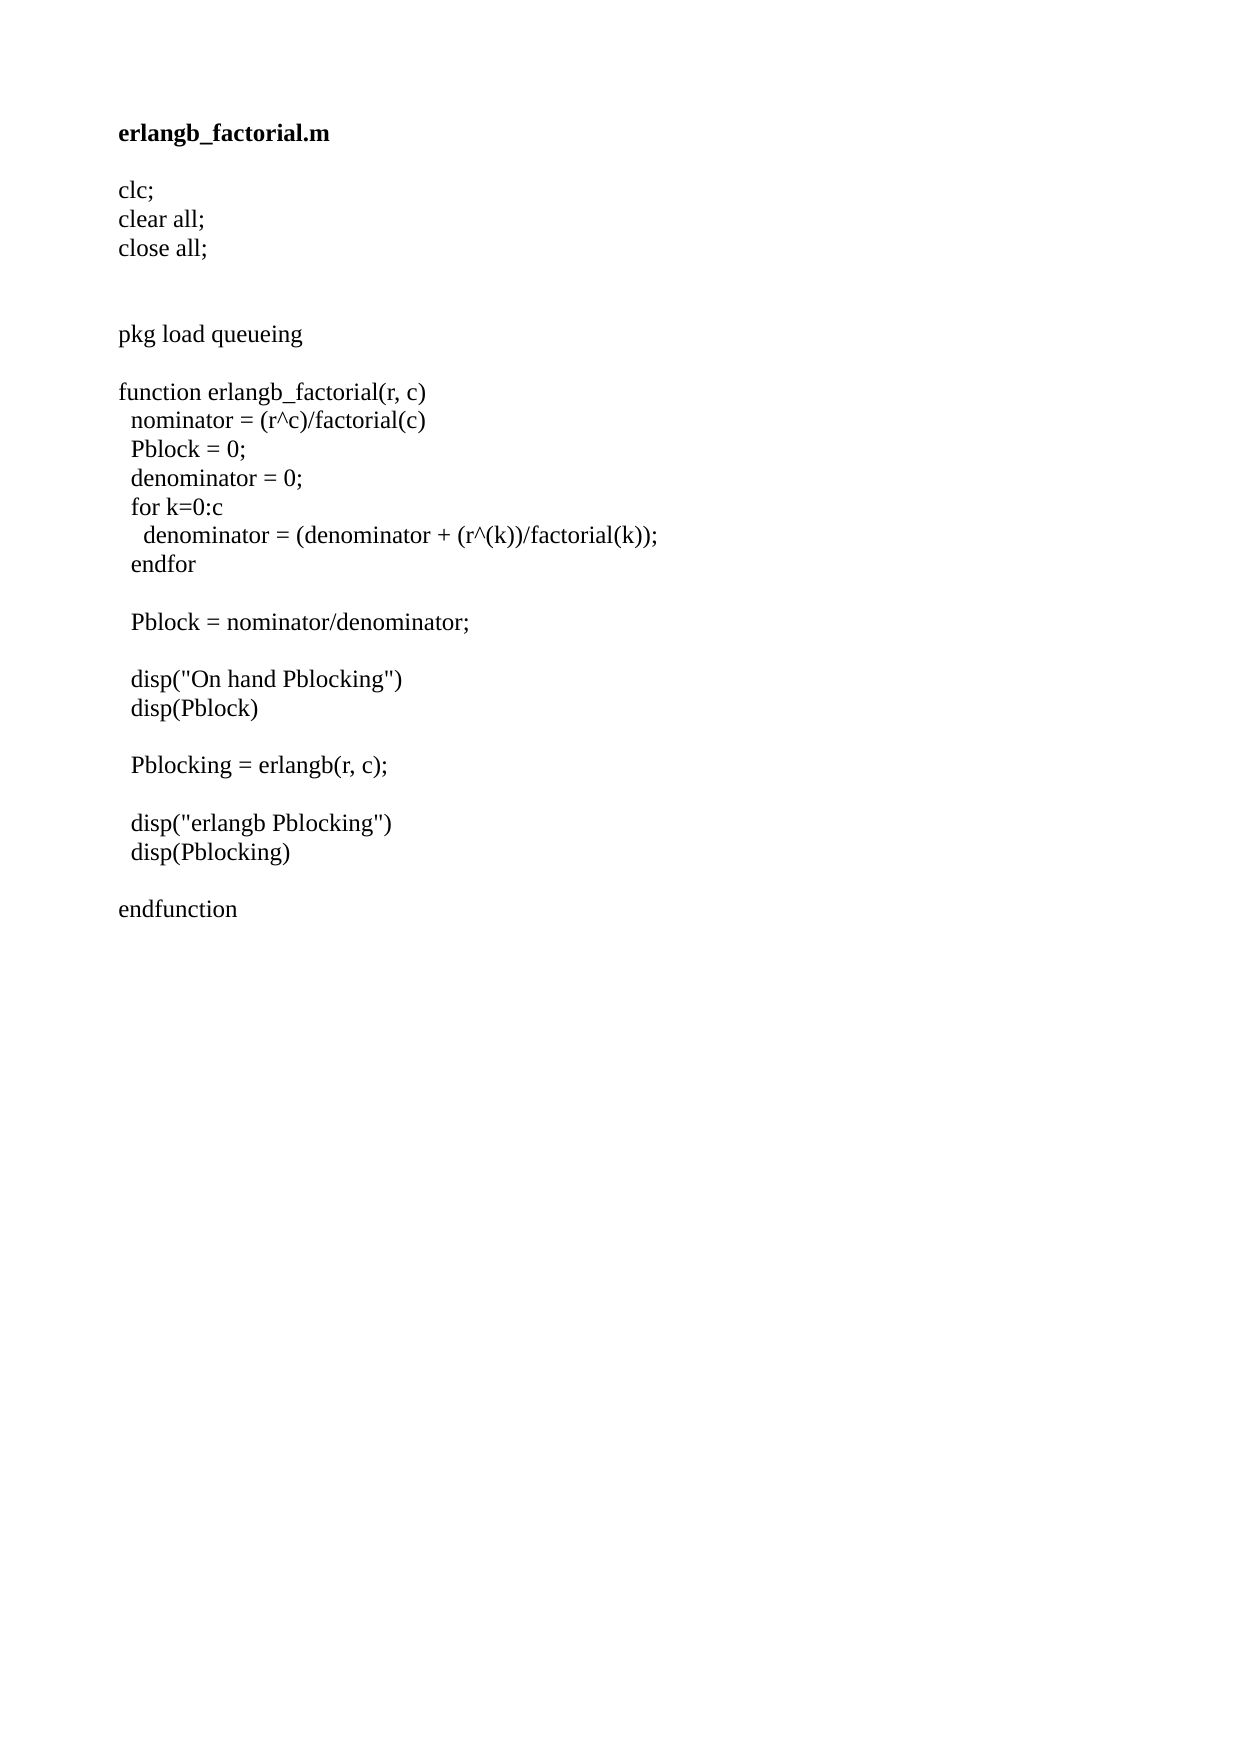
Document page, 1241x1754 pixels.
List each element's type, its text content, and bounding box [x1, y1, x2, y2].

text for k=0:c [118, 492, 1122, 521]
text clc; [118, 176, 1122, 204]
text denominator = 0; [118, 463, 1122, 492]
text function erlangb_factorial(r, c) [118, 377, 1122, 406]
text Pblock = nominator/denominator; [118, 607, 1122, 636]
text disp(Pblocking) [118, 837, 1122, 866]
text denominator = (denominator + (r^(k))/factorial(k)); [118, 521, 1122, 549]
text clear all; [118, 204, 1122, 233]
text endfor [118, 549, 1122, 578]
text disp("On hand Pblocking") [118, 664, 1122, 693]
text close all; [118, 233, 1122, 262]
text Pblock = 0; [118, 434, 1122, 463]
text pkg load queueing [118, 319, 1122, 348]
text erlangb_factorial.m [118, 118, 1122, 147]
text nominator = (r^c)/factorial(c) [118, 406, 1122, 434]
text disp(Pblock) [118, 693, 1122, 722]
text disp("erlangb Pblocking") [118, 808, 1122, 837]
text Pblocking = erlangb(r, c); [118, 751, 1122, 779]
text endfunction [118, 894, 1122, 923]
